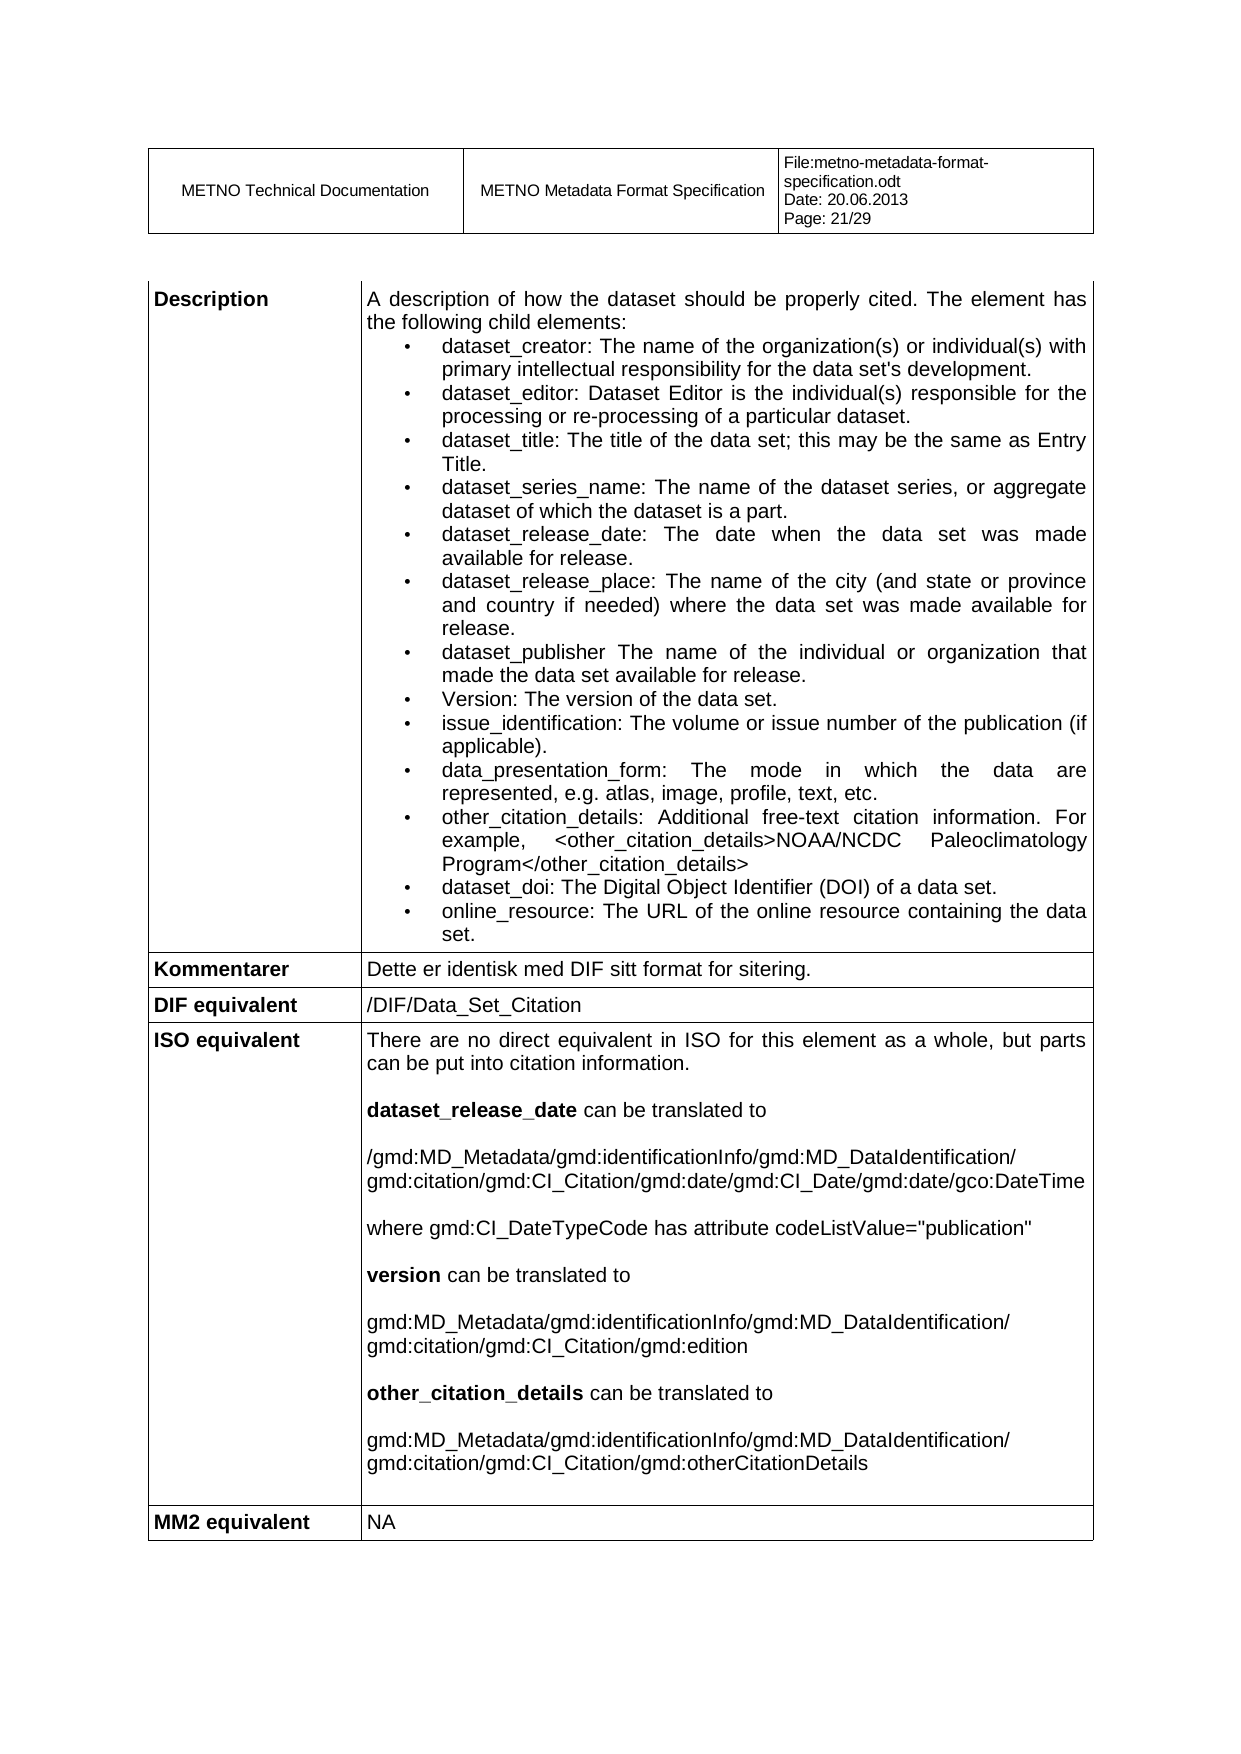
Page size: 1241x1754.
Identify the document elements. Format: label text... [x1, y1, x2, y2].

table_cell Dette er identisk med DIF sitt format for sitering. [362, 953, 1093, 987]
table_cell DIF equivalent [149, 988, 361, 1022]
table_cell There are no direct equivalent in ISO for this element as a whole, but parts can be put into citation information. dataset_release_date can be translated to /gmd:MD_Metadata/gmd:identificationInfo/gmd:MD_DataIdentification/gmd:citation/gmd:CI_Citation/gmd:date/gmd:CI_Date/gmd:date/gco:DateTime where gmd:CI_DateTypeCode has attribute codeListValue="publication" version can be translated to gmd:MD_Metadata/gmd:identificationInfo/gmd:MD_DataIdentification/gmd:citation/gmd:CI_Citation/gmd:edition other_citation_details can be translated to gmd:MD_Metadata/gmd:identificationInfo/gmd:MD_DataIdentification/gmd:citation/gmd:CI_Citation/gmd:otherCitationDetails [362, 1023, 1093, 1505]
table_cell ISO equivalent [149, 1023, 361, 1505]
table_cell Description [149, 281, 361, 952]
table_cell A description of how the dataset should be properly cited. The element has the following child elements: dataset_creator: The name of the organization(s) or individual(s) with primary intellectual responsibility for the data set's development. dataset_editor: Dataset Editor is the individual(s) responsible for the processing or re-processing of a particular dataset. dataset_title: The title of the data set; this may be the same as Entry Title. dataset_series_name: The name of the dataset series, or aggregate dataset of which the dataset is a part. dataset_release_date: The date when the data set was made available for release. dataset_release_place: The name of the city (and state or province and country if needed) where the data set was made available for release. dataset_publisher The name of the individual or organization that made the data set available for release. Version: The version of the data set. issue_identification: The volume or issue number of the publication (if applicable). data_presentation_form: The mode in which the data are represented, e.g. atlas, image, profile, text, etc. other_citation_details: Additional free-text citation information. For example, <other_citation_details>NOAA/NCDC Paleoclimatology Program</other_citation_details> dataset_doi: The Digital Object Identifier (DOI) of a data set. online_resource: The URL of the online resource containing the data set. [362, 281, 1093, 952]
table_cell NA [362, 1506, 1093, 1540]
table_cell MM2 equivalent [149, 1506, 361, 1540]
table_cell Kommentarer [149, 953, 361, 987]
table_cell /DIF/Data_Set_Citation [362, 988, 1093, 1022]
